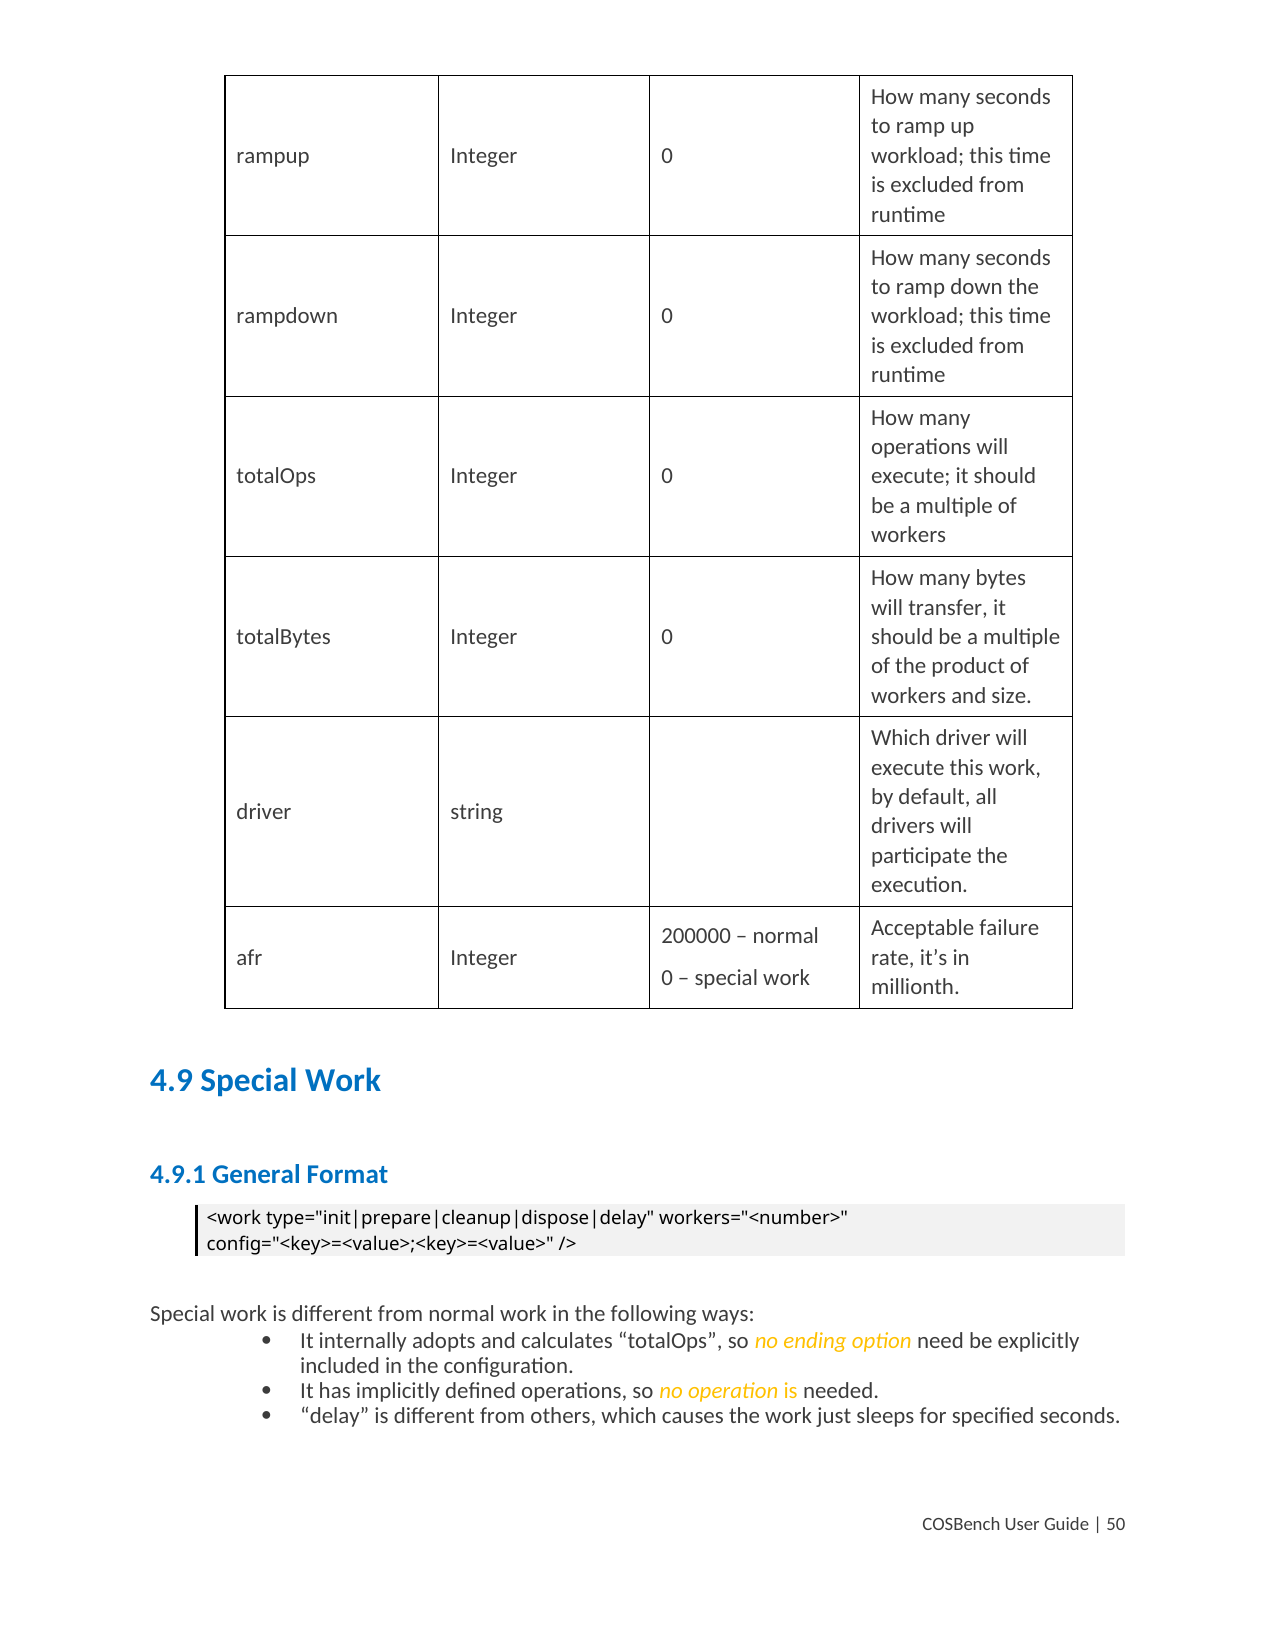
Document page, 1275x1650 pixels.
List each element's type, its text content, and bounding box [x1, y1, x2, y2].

table_cell Acceptable failure rate, it’s in millionth. [860, 907, 1072, 1007]
table_cell Integer [439, 907, 649, 1007]
table_cell 0 [650, 557, 859, 716]
table_cell totalOps [226, 397, 438, 556]
table_cell rampdown [226, 236, 438, 396]
table_cell driver [226, 717, 438, 906]
table_cell [650, 717, 859, 906]
table_cell rampup [226, 76, 438, 235]
table_cell How many operations will execute; it should be a multiple of workers [860, 397, 1072, 556]
table_cell afr [226, 907, 438, 1007]
table_cell 0 [650, 397, 859, 556]
subtitle General Format [150, 1157, 1125, 1191]
table_cell Which driver will execute this work, by default, all drivers will participate the execution. [860, 717, 1072, 906]
table_cell How many bytes will transfer, it should be a multiple of the product of workers and size. [860, 557, 1072, 716]
list It has implicitly defined operations, so no operation is needed. [262, 1379, 1125, 1404]
table_cell How many seconds to ramp up workload; this time is excluded from runtime [860, 76, 1072, 235]
text Special work is different from normal work in the following ways: [150, 1299, 1125, 1327]
text <work type="init|prepare|cleanup|dispose|delay" workers="<number>" config="<key>=<value>;<key>=<value>" /> [195, 1204, 1125, 1256]
table_cell How many seconds to ramp down the workload; this time is excluded from runtime [860, 236, 1072, 396]
subtitle Special Work [150, 1058, 1125, 1099]
table_cell Integer [439, 557, 649, 716]
table_cell Integer [439, 397, 649, 556]
table_cell Integer [439, 76, 649, 235]
list It internally adopts and calculates “totalOps”, so no ending option need be explicitly included in the configuration. [262, 1329, 1125, 1379]
table_cell Integer [439, 236, 649, 396]
list “delay” is different from others, which causes the work just sleeps for specified seconds. [262, 1404, 1125, 1429]
table_cell string [439, 717, 649, 906]
table_cell 0 [650, 76, 859, 235]
table_cell 0 [650, 236, 859, 396]
table_cell totalBytes [226, 557, 438, 716]
table_cell 200000 – normal 0 – special work [650, 907, 859, 1007]
